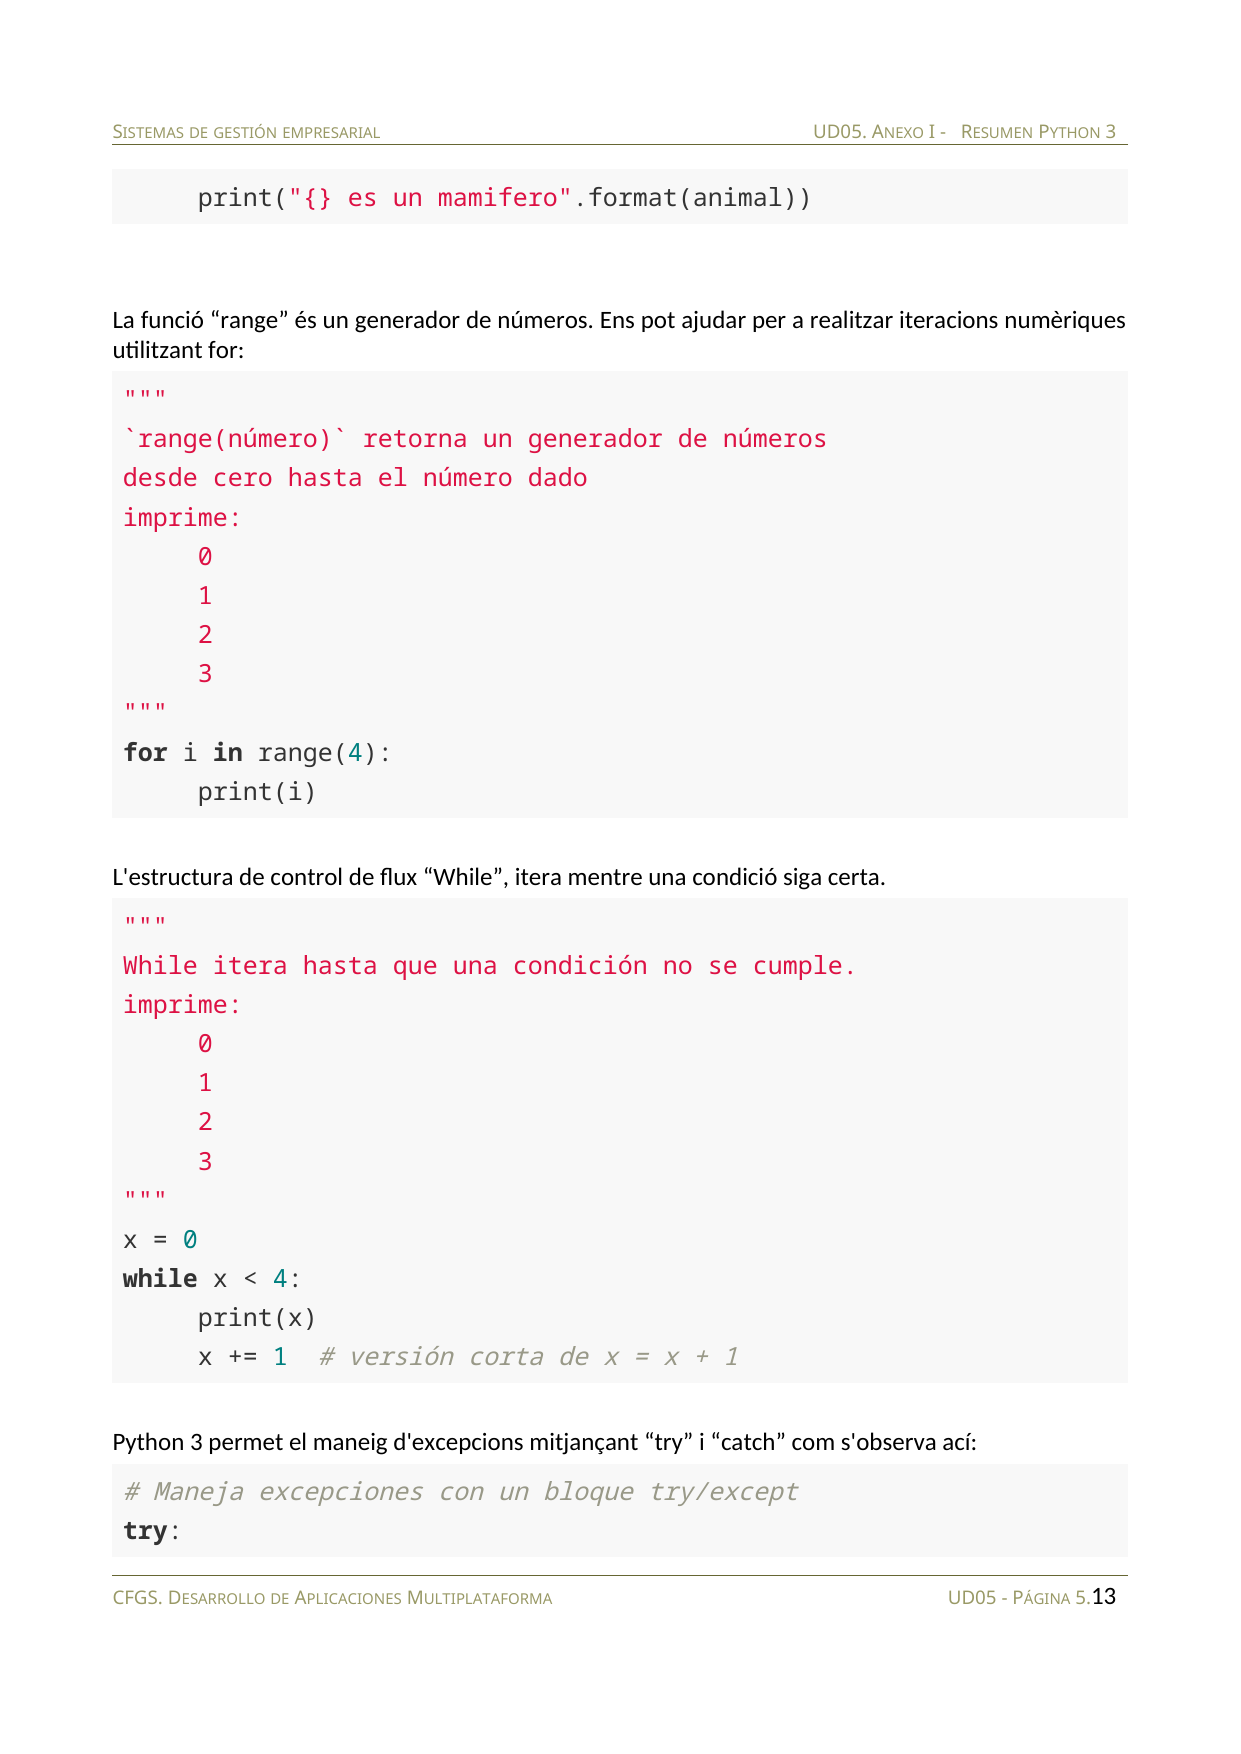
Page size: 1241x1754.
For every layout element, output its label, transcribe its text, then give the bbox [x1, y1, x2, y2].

text L'estructura de control de flux “While”, itera mentre una condició siga certa. [112, 861, 1128, 891]
table_header print("{} es un mamifero".format(animal)) [112, 169, 1128, 224]
table_header # Maneja excepciones con un bloque try/except try: [112, 1464, 1128, 1557]
table_header """ While itera hasta que una condición no se cumple. imprime: 0 1 2 3 """ x = 0 while x < 4: print(x) x += 1 # versión corta de x = x + 1 [112, 898, 1128, 1383]
table_header """ `range(número)` retorna un generador de números desde cero hasta el número dado imprime: 0 1 2 3 """ for i in range(4): print(i) [112, 371, 1128, 818]
text Python 3 permet el maneig d'excepcions mitjançant “try” i “catch” com s'observa ací: [112, 1426, 1128, 1457]
text La funció “range” és un generador de números. Ens pot ajudar per a realitzar iteracions numèriques utilitzant for: [112, 304, 1128, 365]
